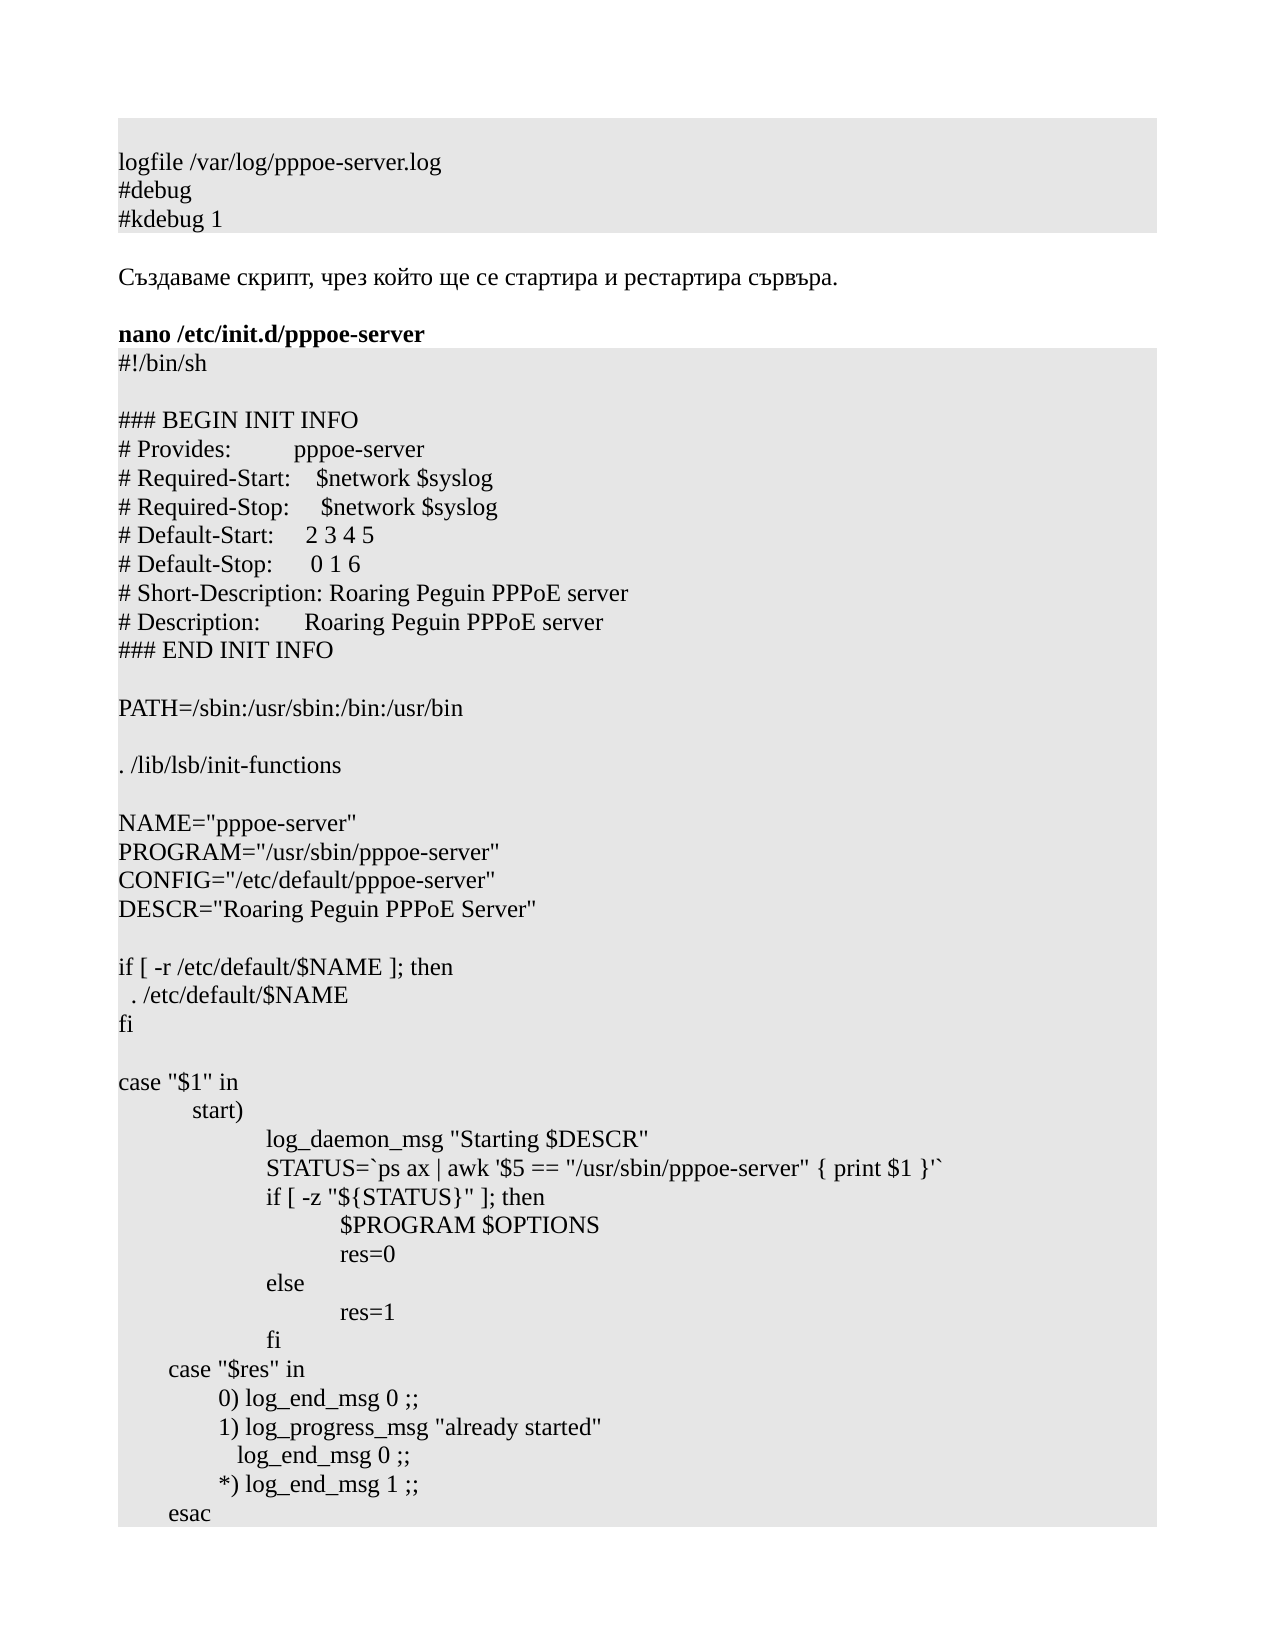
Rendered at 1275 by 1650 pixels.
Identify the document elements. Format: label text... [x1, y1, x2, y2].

text PROGRAM="/usr/sbin/pppoe-server" [118, 837, 1157, 866]
text case "$1" in [118, 1067, 1157, 1096]
text start) [118, 1096, 1157, 1124]
text NAME="pppoe-server" [118, 808, 1157, 837]
text #kdebug 1 [118, 204, 1157, 233]
text *) log_end_msg 1 ;; [118, 1469, 1157, 1498]
text # Default-Start: 2 3 4 5 [118, 521, 1157, 549]
text res=0 [118, 1239, 1157, 1268]
text ### END INIT INFO [118, 636, 1157, 664]
text . /lib/lsb/init-functions [118, 751, 1157, 779]
text 0) log_end_msg 0 ;; [118, 1383, 1157, 1412]
text # Required-Stop: $network $syslog [118, 492, 1157, 521]
text # Required-Start: $network $syslog [118, 463, 1157, 492]
text #!/bin/sh [118, 348, 1157, 377]
text esac [118, 1498, 1157, 1527]
text CONFIG="/etc/default/pppoe-server" [118, 866, 1157, 894]
text Създаваме скрипт, чрез който ще се стартира и рестартира сървъра. [118, 262, 1157, 291]
text . /etc/default/$NAME [118, 981, 1157, 1009]
text else [118, 1268, 1157, 1297]
text DESCR="Roaring Peguin PPPoE Server" [118, 894, 1157, 923]
text if [ -r /etc/default/$NAME ]; then [118, 952, 1157, 981]
text nano /etc/init.d/pppoe-server [118, 319, 1157, 348]
text if [ -z "${STATUS}" ]; then [118, 1182, 1157, 1211]
text STATUS=`ps ax | awk '$5 == "/usr/sbin/pppoe-server" { print $1 }'` [118, 1153, 1157, 1182]
text res=1 [118, 1297, 1157, 1326]
text # Description: Roaring Peguin PPPoE server [118, 607, 1157, 636]
text fi [118, 1009, 1157, 1038]
text $PROGRAM $OPTIONS [118, 1211, 1157, 1239]
text log_daemon_msg "Starting $DESCR" [118, 1124, 1157, 1153]
text case "$res" in [118, 1354, 1157, 1383]
text fi [118, 1326, 1157, 1354]
text 1) log_progress_msg "already started" [118, 1412, 1157, 1441]
text logfile /var/log/pppoe-server.log [118, 147, 1157, 176]
text # Default-Stop: 0 1 6 [118, 549, 1157, 578]
text # Short-Description: Roaring Peguin PPPoE server [118, 578, 1157, 607]
text ### BEGIN INIT INFO [118, 406, 1157, 434]
text PATH=/sbin:/usr/sbin:/bin:/usr/bin [118, 693, 1157, 722]
text # Provides: pppoe-server [118, 434, 1157, 463]
text log_end_msg 0 ;; [118, 1441, 1157, 1469]
text #debug [118, 176, 1157, 204]
